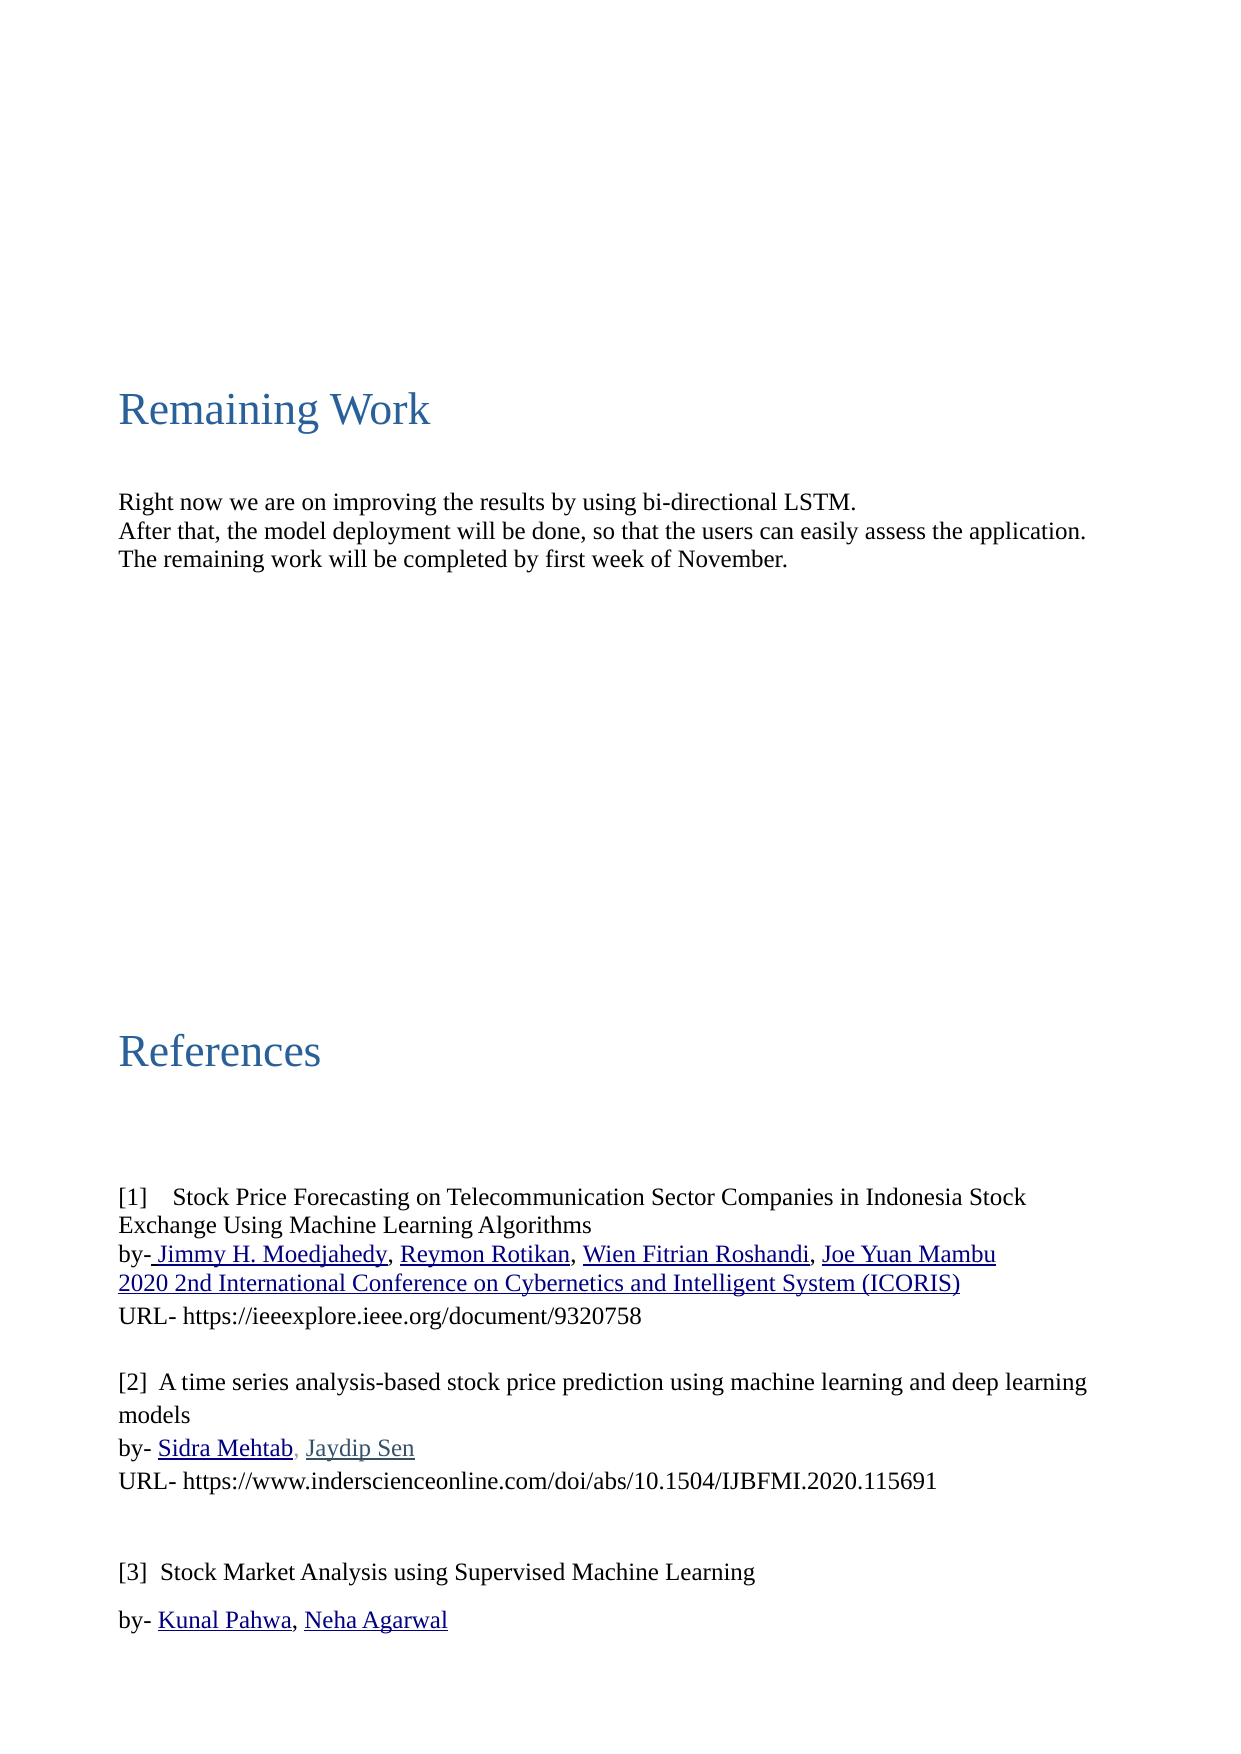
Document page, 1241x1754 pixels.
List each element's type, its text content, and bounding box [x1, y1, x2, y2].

text URL- https://www.inderscienceonline.com/doi/abs/10.1504/IJBFMI.2020.115691 [118, 1466, 1122, 1495]
text After that, the model deployment will be done, so that the users can easily assess the application. [118, 516, 1122, 544]
text URL- https://ieeexplore.ieee.org/document/9320758 [118, 1301, 1122, 1330]
text [3] Stock Market Analysis using Supervised Machine Learning [118, 1557, 1122, 1586]
text by- Sidra Mehtab, Jaydip Sen [118, 1433, 1122, 1462]
text Remaining Work [118, 382, 1122, 434]
text Right now we are on improving the results by using bi-directional LSTM. [118, 487, 1122, 516]
text by- Jimmy H. Moedjahedy, Reymon Rotikan, Wien Fitrian Roshandi, Joe Yuan Mambu [118, 1239, 1122, 1268]
text [2] A time series analysis-based stock price prediction using machine learning and deep learning models [118, 1367, 1122, 1429]
text References [118, 1024, 1122, 1076]
text The remaining work will be completed by first week of November. [118, 544, 1122, 573]
text [1] Stock Price Forecasting on Telecommunication Sector Companies in Indonesia Stock Exchange Using Machine Learning Algorithms [118, 1182, 1122, 1239]
text 2020 2nd International Conference on Cybernetics and Intelligent System (ICORIS) [118, 1268, 1122, 1297]
text by- Kunal Pahwa, Neha Agarwal [118, 1605, 1122, 1633]
